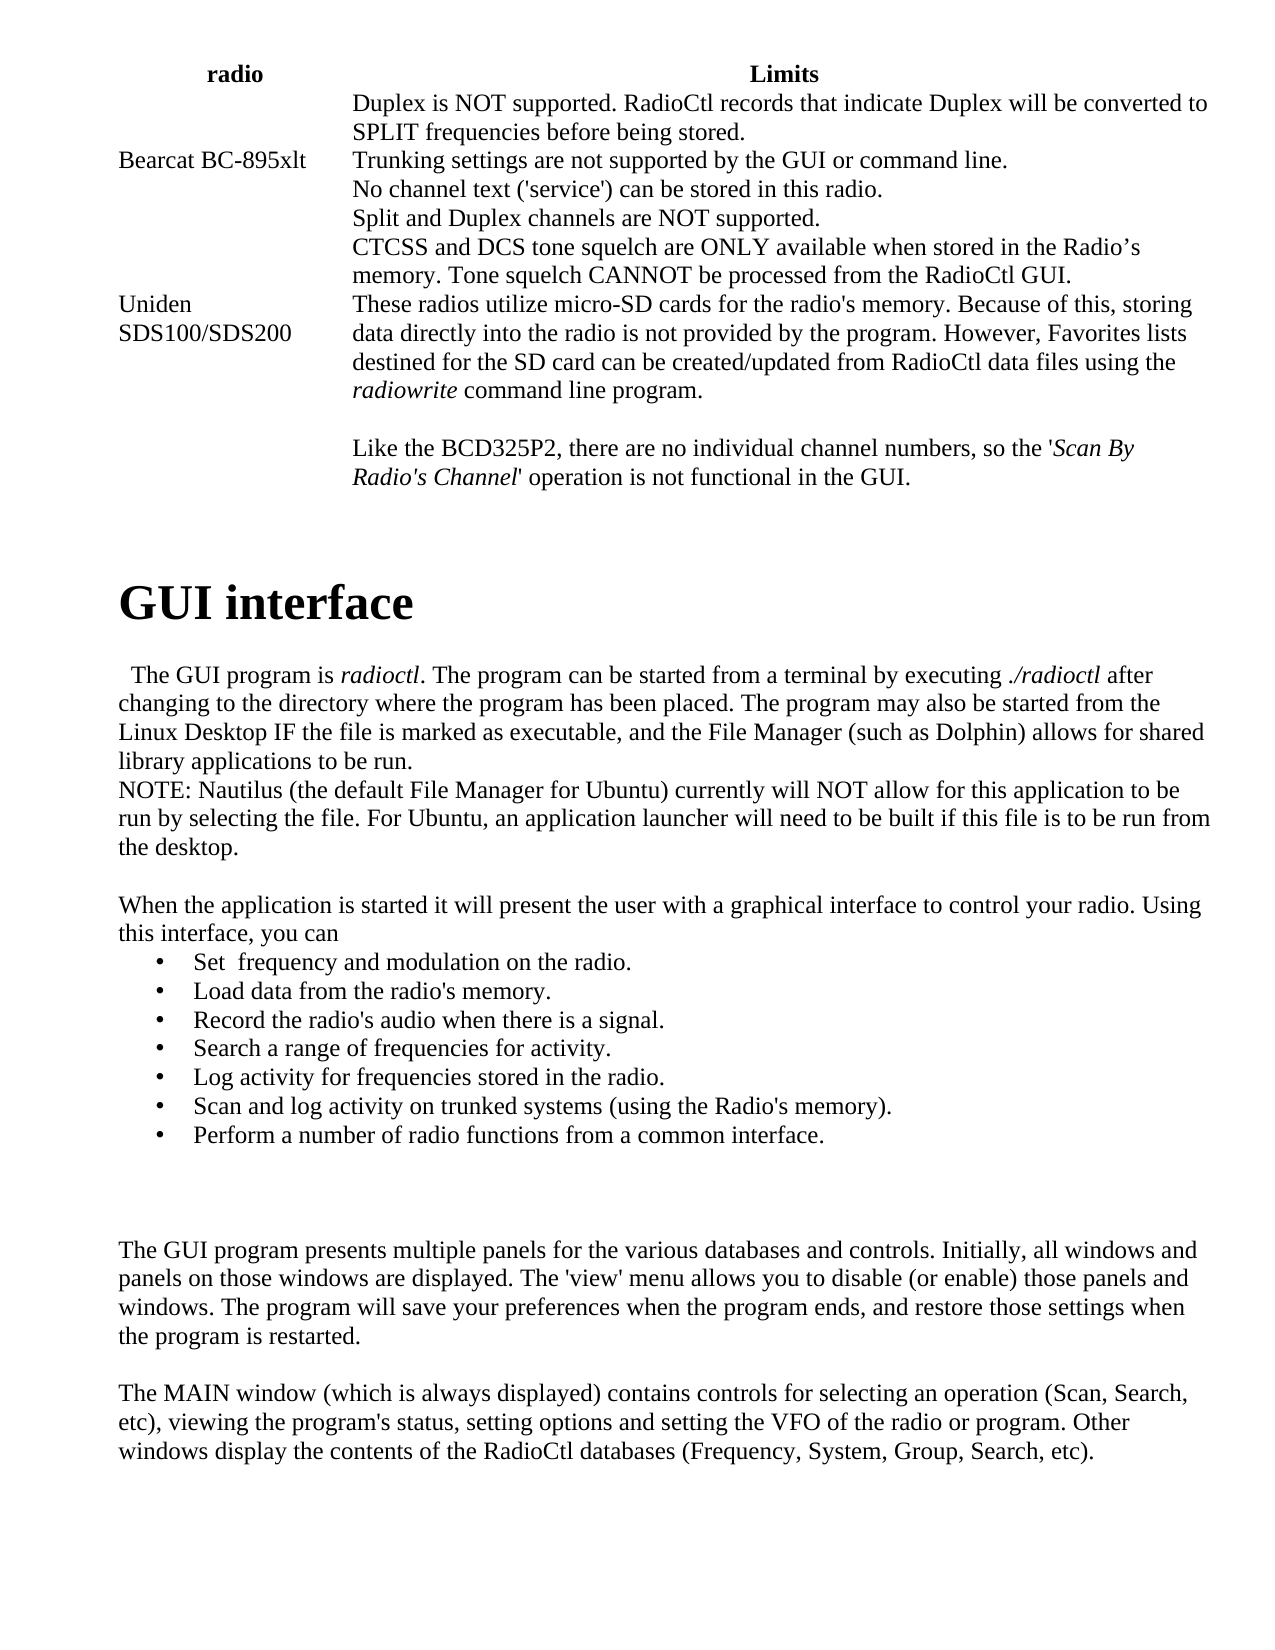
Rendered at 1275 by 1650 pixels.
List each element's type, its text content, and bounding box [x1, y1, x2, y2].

table_header Limits [352, 59, 1217, 88]
list Load data from the radio's memory. [156, 976, 1216, 1005]
list Perform a number of radio functions from a common interface. [156, 1120, 1216, 1148]
text When the application is started it will present the user with a graphical interface to control your radio. Using this interface, you can [118, 890, 1216, 947]
list Record the radio's audio when there is a signal. [156, 1005, 1216, 1033]
list Scan and log activity on trunked systems (using the Radio's memory). [156, 1091, 1216, 1120]
table_cell Bearcat BC-895xlt [118, 145, 352, 289]
table_header radio [118, 59, 352, 88]
table_cell Trunking settings are not supported by the GUI or command line. No channel text ('service') can be stored in this radio. Split and Duplex channels are NOT supported. CTCSS and DCS tone squelch are ONLY available when stored in the Radio’s memory. Tone squelch CANNOT be processed from the RadioCtl GUI. [352, 145, 1217, 289]
list Set frequency and modulation on the radio. [156, 947, 1216, 976]
table_cell Duplex is NOT supported. RadioCtl records that indicate Duplex will be converted to SPLIT frequencies before being stored. [352, 88, 1217, 145]
list Log activity for frequencies stored in the radio. [156, 1062, 1216, 1091]
text The MAIN window (which is always displayed) contains controls for selecting an operation (Scan, Search, etc), viewing the program's status, setting options and setting the VFO of the radio or program. Other windows display the contents of the RadioCtl databases (Frequency, System, Group, Search, etc). [118, 1378, 1216, 1465]
text The GUI program is radioctl. The program can be started from a terminal by executing ./radioctl after changing to the directory where the program has been placed. The program may also be started from the Linux Desktop IF the file is marked as executable, and the File Manager (such as Dolphin) allows for shared library applications to be run. NOTE: Nautilus (the default File Manager for Ubuntu) currently will NOT allow for this application to be run by selecting the file. For Ubuntu, an application launcher will need to be built if this file is to be run from the desktop. [118, 660, 1216, 861]
list Search a range of frequencies for activity. [156, 1033, 1216, 1062]
table_cell [118, 88, 352, 145]
table_cell These radios utilize micro-SD cards for the radio's memory. Because of this, storing data directly into the radio is not provided by the program. However, Favorites lists destined for the SD card can be created/updated from RadioCtl data files using the radiowrite command line program. Like the BCD325P2, there are no individual channel numbers, so the 'Scan By Radio's Channel' operation is not functional in the GUI. [352, 289, 1217, 490]
subtitle GUI interface [118, 573, 1216, 630]
table_cell Uniden SDS100/SDS200 [118, 289, 352, 490]
text The GUI program presents multiple panels for the various databases and controls. Initially, all windows and panels on those windows are displayed. The 'view' menu allows you to disable (or enable) those panels and windows. The program will save your preferences when the program ends, and restore those settings when the program is restarted. [118, 1235, 1216, 1350]
